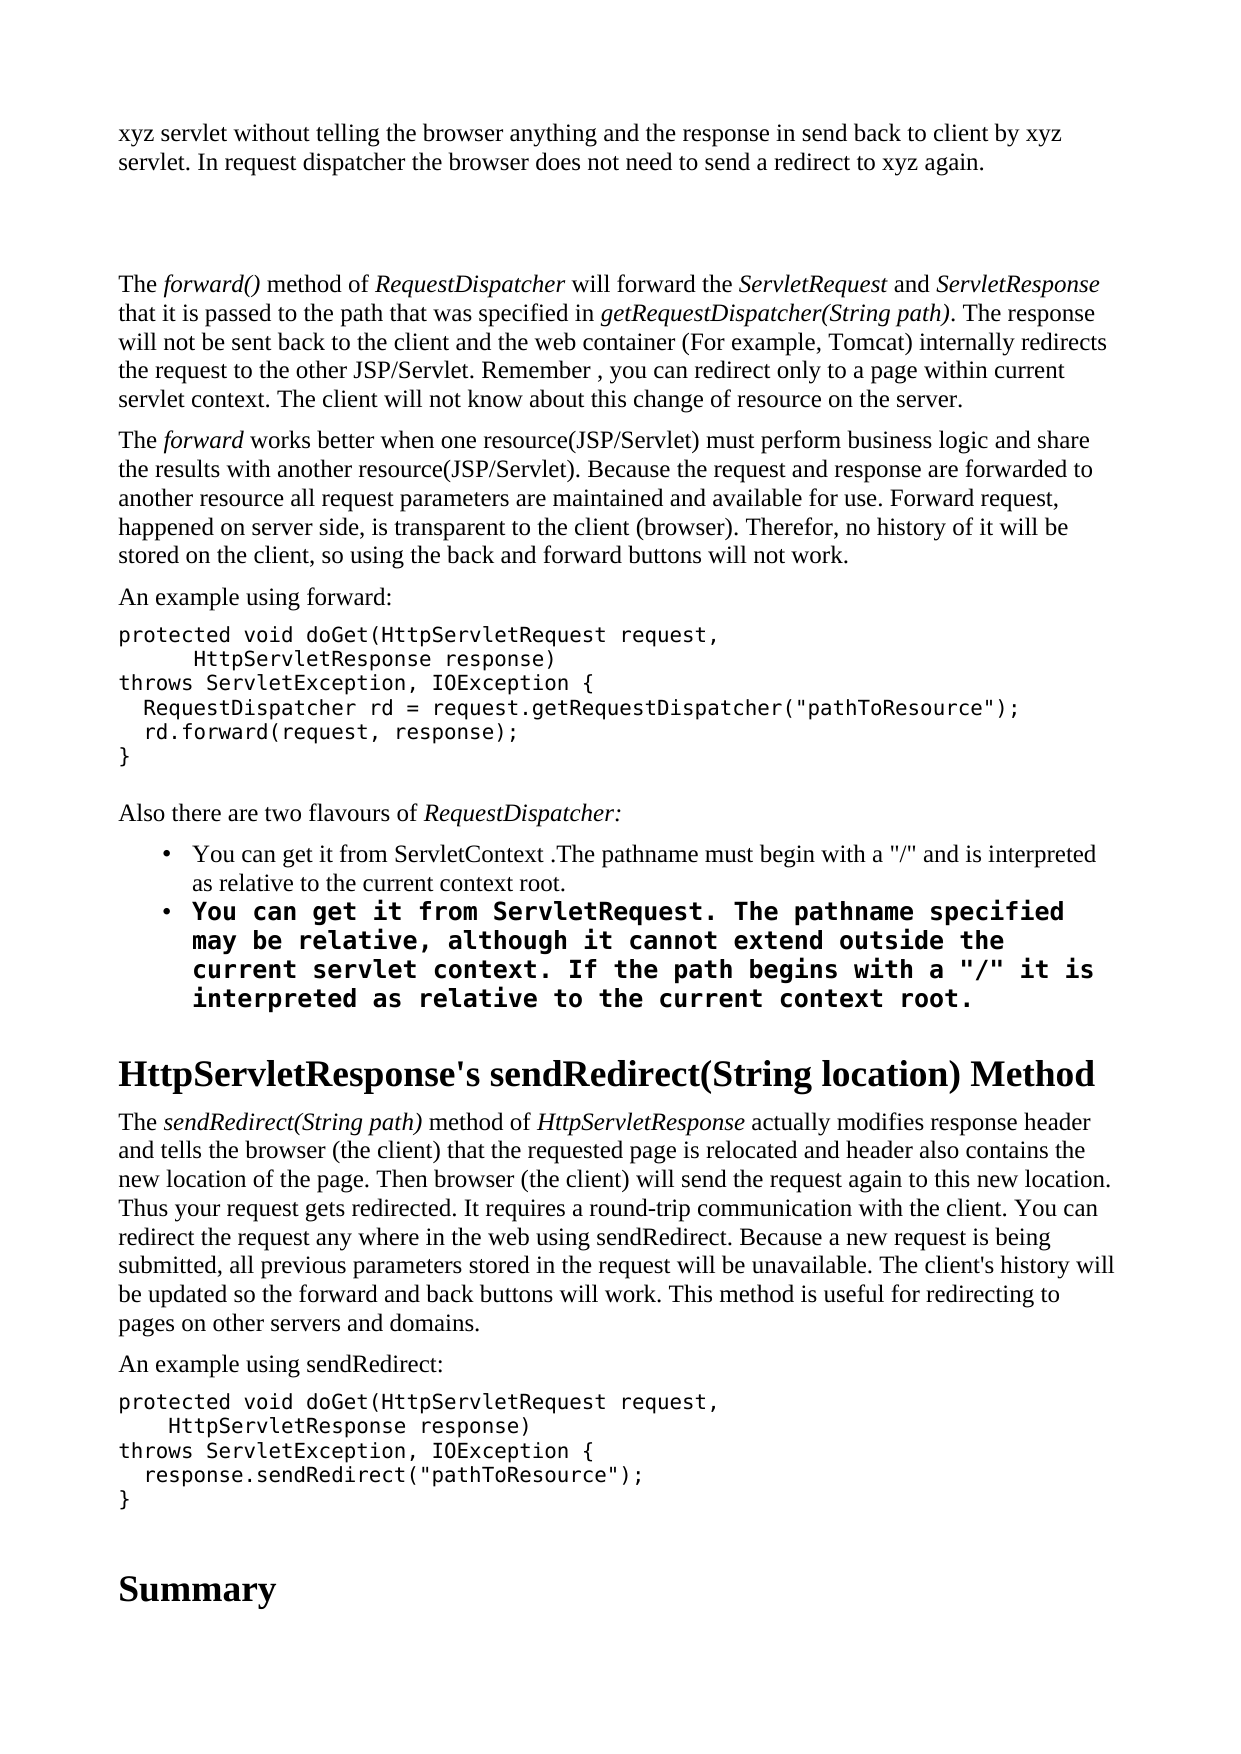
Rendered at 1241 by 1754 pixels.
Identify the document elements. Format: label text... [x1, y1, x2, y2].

text rd.forward(request, response); [118, 720, 1122, 744]
text protected void doGet(HttpServletRequest request, [118, 623, 1122, 647]
list You can get it from ServletContext .The pathname must begin with a "/" and is interpreted as relative to the current context root. [162, 839, 1122, 897]
text response.sendRedirect("pathToResource"); [118, 1463, 1122, 1487]
text The sendRedirect(String path) method of HttpServletResponse actually modifies response header and tells the browser (the client) that the requested page is relocated and header also contains the new location of the page. Then browser (the client) will send the request again to this new location. Thus your request gets redirected. It requires a round-trip communication with the client. You can redirect the request any where in the web using sendRedirect. Because a new request is being submitted, all previous parameters stored in the request will be unavailable. The client's history will be updated so the forward and back buttons will work. This method is useful for redirecting to pages on other servers and domains. [118, 1107, 1122, 1337]
text RequestDispatcher rd = request.getRequestDispatcher("pathToResource"); [118, 696, 1122, 720]
text Summary [118, 1566, 1122, 1609]
text throws ServletException, IOException { [118, 1439, 1122, 1463]
list You can get it from ServletRequest. The pathname specified may be relative, although it cannot extend outside the current servlet context. If the path begins with a "/" it is interpreted as relative to the current context root. [162, 897, 1122, 1013]
text An example using forward: [118, 582, 1122, 610]
text An example using sendRedirect: [118, 1349, 1122, 1378]
text xyz servlet without telling the browser anything and the response in send back to client by xyz servlet. In request dispatcher the browser does not need to send a redirect to xyz again. [118, 118, 1122, 176]
text The forward() method of RequestDispatcher will forward the ServletRequest and ServletResponse that it is passed to the path that was specified in getRequestDispatcher(String path). The response will not be sent back to the client and the web container (For example, Tomcat) internally redirects the request to the other JSP/Servlet. Remember , you can redirect only to a page within current servlet context. The client will not know about this change of resource on the server. [118, 269, 1122, 413]
text protected void doGet(HttpServletRequest request, [118, 1390, 1122, 1414]
text The forward works better when one resource(JSP/Servlet) must perform business logic and share the results with another resource(JSP/Servlet). Because the request and response are forwarded to another resource all request parameters are maintained and available for use. Forward request, happened on server side, is transparent to the client (browser). Therefor, no history of it will be stored on the client, so using the back and forward buttons will not work. [118, 425, 1122, 569]
text Also there are two flavours of RequestDispatcher: [118, 798, 1122, 827]
text HttpServletResponse's sendRedirect(String location) Method [118, 1051, 1122, 1094]
text } [118, 1487, 1122, 1512]
text HttpServletResponse response) [118, 1414, 1122, 1439]
text HttpServletResponse response) [118, 647, 1122, 671]
text } [118, 744, 1122, 768]
text throws ServletException, IOException { [118, 671, 1122, 696]
